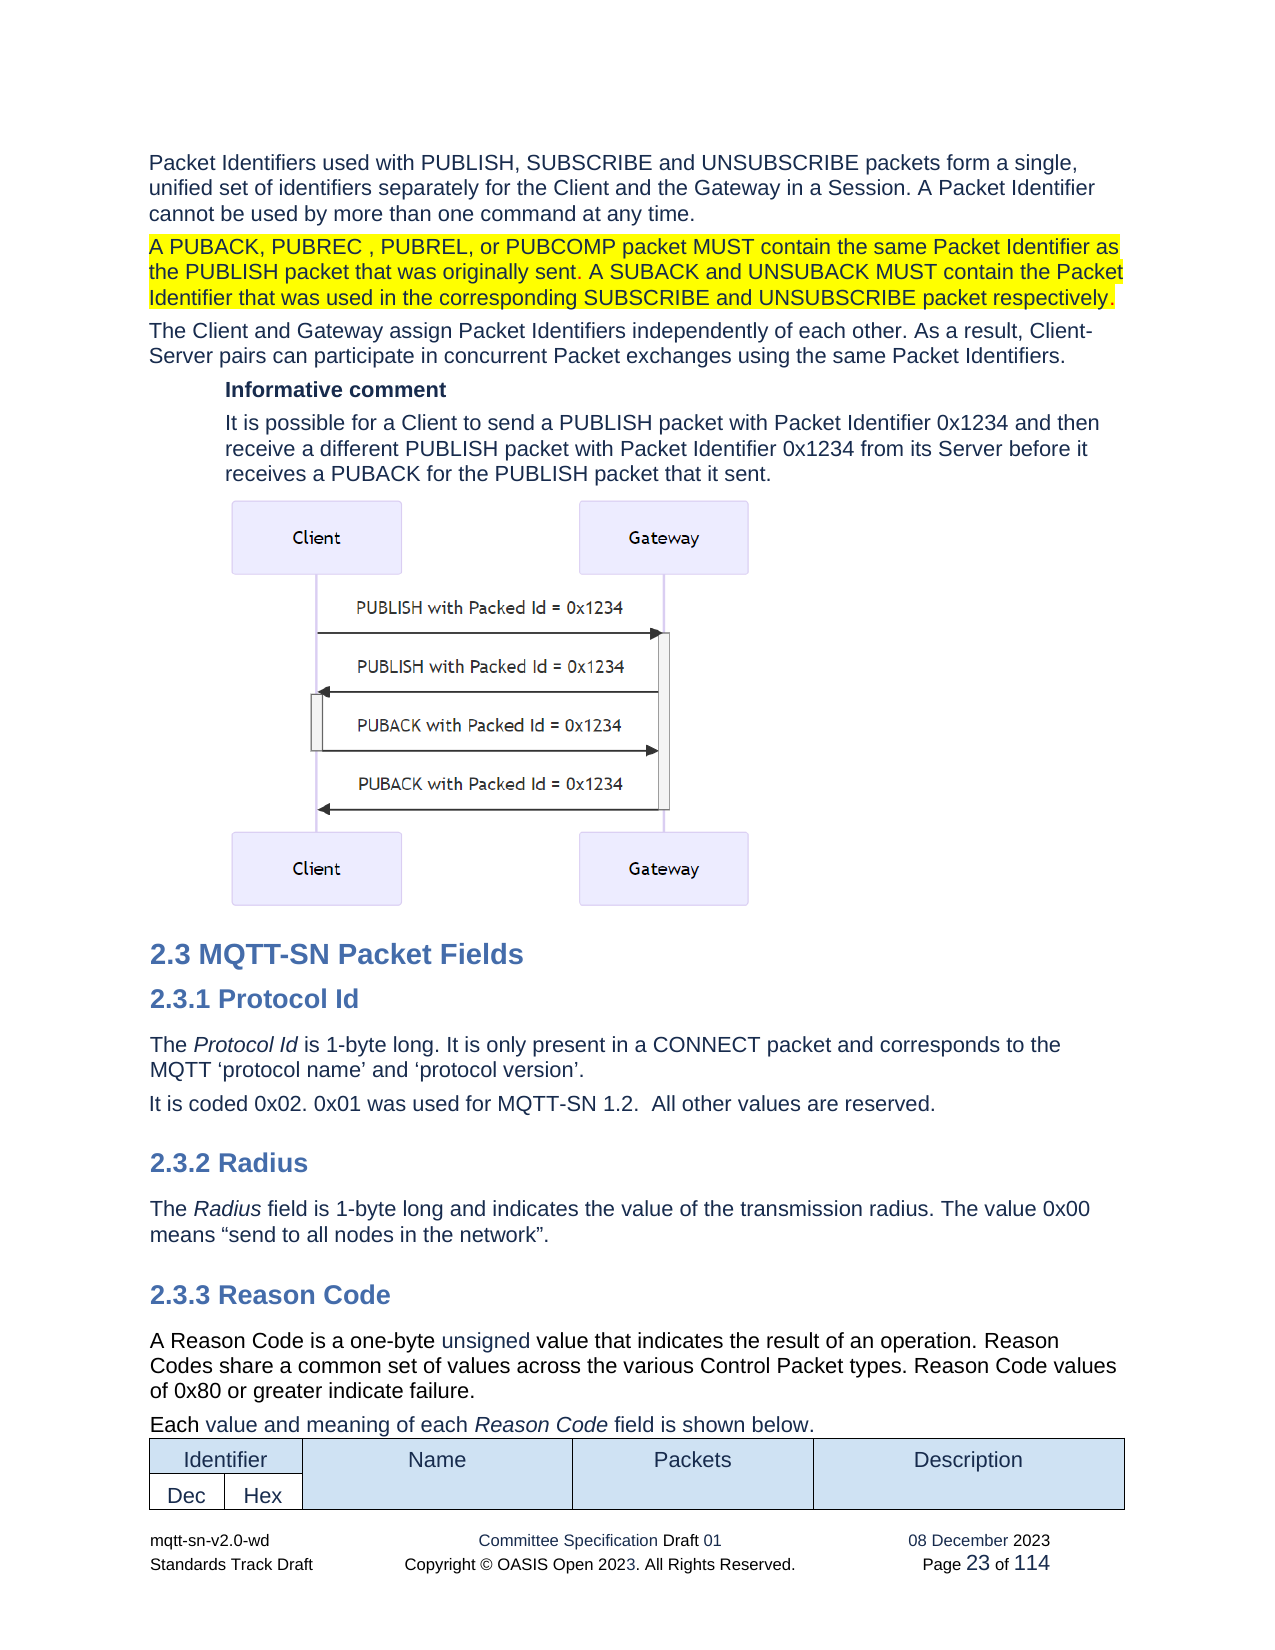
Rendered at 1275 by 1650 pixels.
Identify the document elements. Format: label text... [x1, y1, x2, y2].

text The Protocol Id is 1-byte long. It is only present in a CONNECT packet and corresponds to the MQTT ‘protocol name’ and ‘protocol version’. [149, 1032, 1124, 1082]
subtitle 2.3 MQTT-SN Packet Fields [150, 937, 1124, 971]
text Packet Identifiers used with PUBLISH, SUBSCRIBE and UNSUBSCRIBE packets form a single, unified set of identifiers separately for the Client and the Gateway in a Session. A Packet Identifier cannot be used by more than one command at any time. [148, 150, 1124, 226]
table_header Description [814, 1439, 1124, 1509]
subtitle 2.3.3 Reason Code [150, 1279, 1124, 1310]
picture [225, 494, 758, 913]
text It is coded 0x02. 0x01 was used for MQTT-SN 1.2. All other values are reserved. [148, 1091, 1124, 1116]
text A Reason Code is a one-byte unsigned value that indicates the result of an operation. Reason Codes share a common set of values across the various Control Packet types. Reason Code values of 0x80 or greater indicate failure. [149, 1327, 1124, 1403]
text The Radius field is 1-byte long and indicates the value of the transmission radius. The value 0x00 means “send to all nodes in the network”. [149, 1196, 1124, 1247]
text It is possible for a Client to send a PUBLISH packet with Packet Identifier 0x1234 and then receive a different PUBLISH packet with Packet Identifier 0x1234 from its Server before it receives a PUBACK for the PUBLISH packet that it sent. [225, 410, 1124, 486]
text Each value and meaning of each Reason Code field is shown below. [149, 1411, 1124, 1437]
subtitle 2.3.1 Protocol Id [150, 983, 1124, 1014]
table_cell Dec [150, 1474, 224, 1509]
table_header Identifier [150, 1439, 302, 1473]
text A PUBACK, PUBREC , PUBREL, or PUBCOMP packet MUST contain the same Packet Identifier as the PUBLISH packet that was originally sent. A SUBACK and UNSUBACK MUST contain the Packet Identifier that was used in the corresponding SUBSCRIBE and UNSUBSCRIBE packet respectively. [148, 234, 1124, 309]
text The Client and Gateway assign Packet Identifiers independently of each other. As a result, Client-Server pairs can participate in concurrent Packet exchanges using the same Packet Identifiers. [148, 318, 1124, 368]
table_cell Hex [225, 1474, 302, 1509]
text Informative comment [225, 377, 1124, 402]
subtitle 2.3.2 Radius [150, 1147, 1124, 1179]
table_header Packets [573, 1439, 813, 1509]
table_header Name [303, 1439, 572, 1509]
